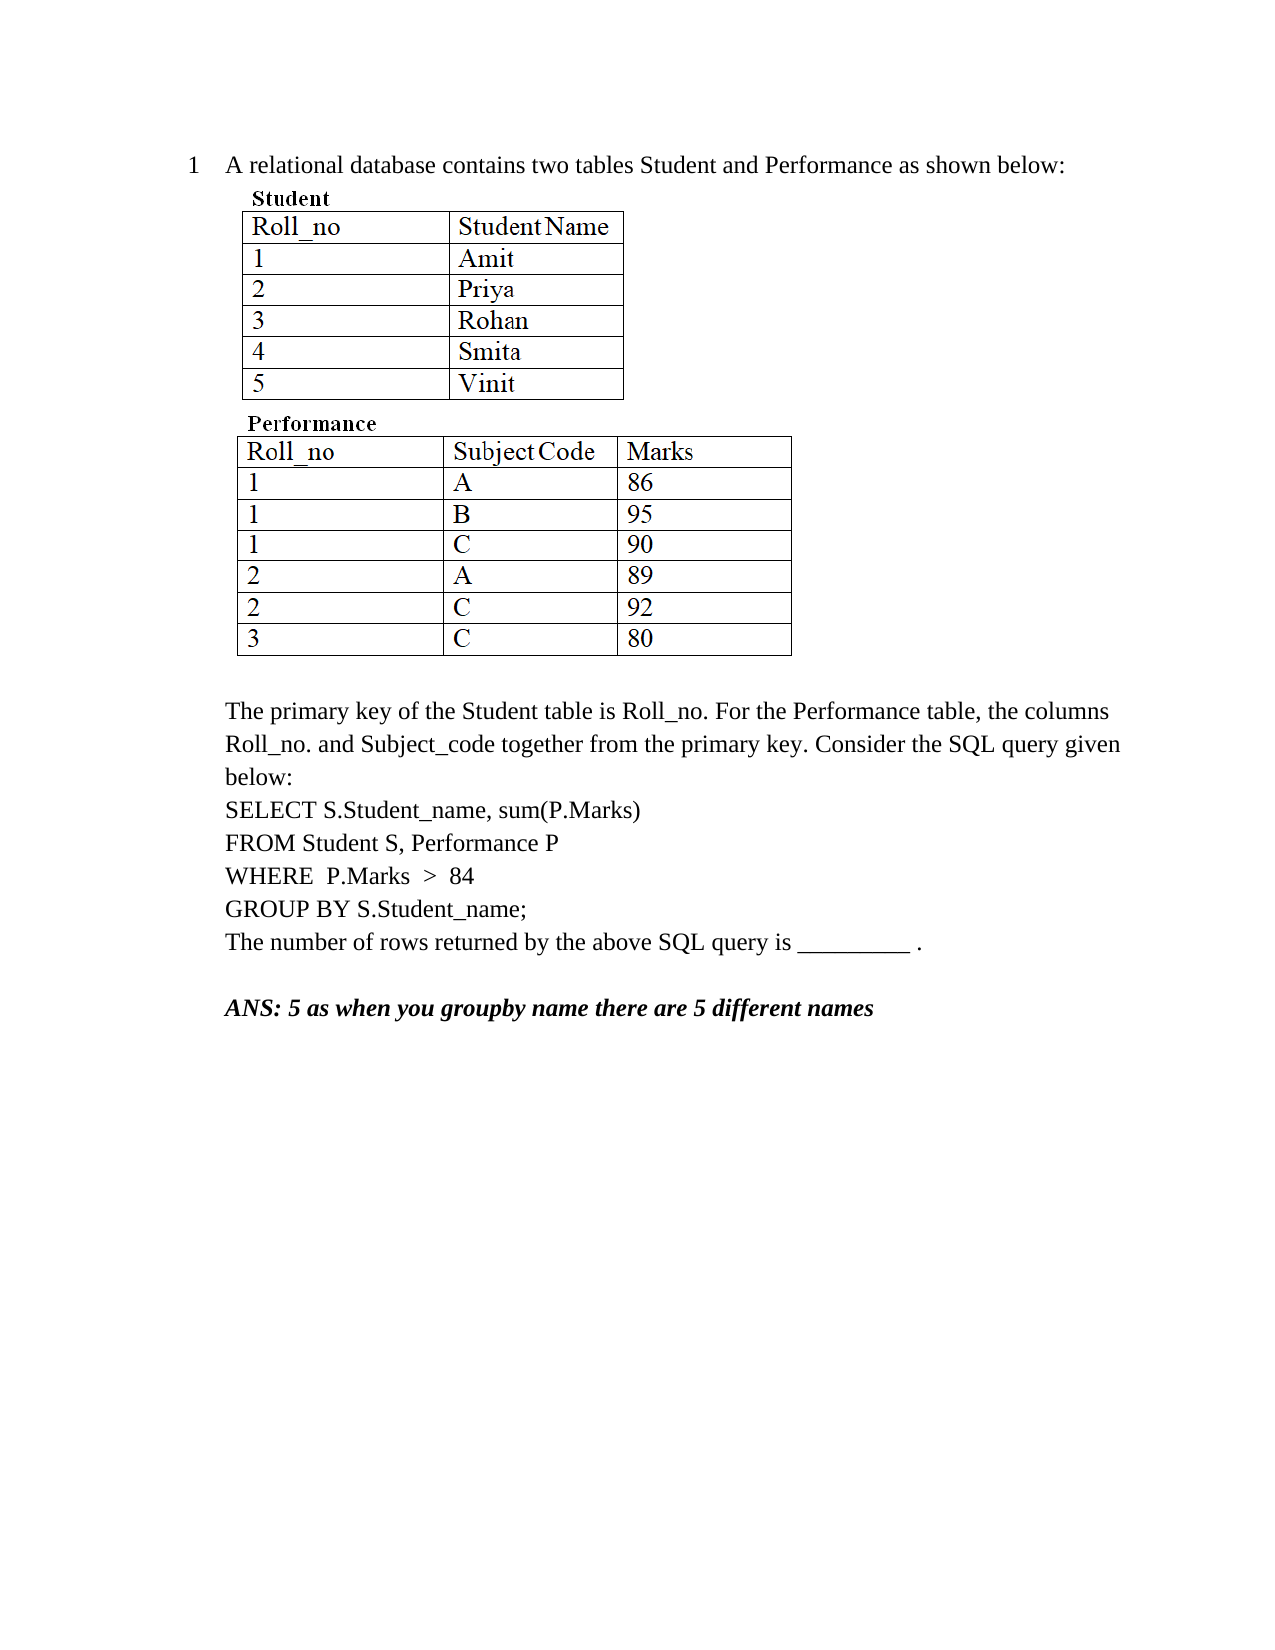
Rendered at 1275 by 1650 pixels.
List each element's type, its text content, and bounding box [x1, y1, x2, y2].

list A relational database contains two tables Student and Performance as shown below: [187, 150, 1125, 179]
text FROM Student S, Performance P [225, 828, 1125, 857]
text WHERE P.Marks > 84 [225, 861, 1125, 890]
text The primary key of the Student table is Roll_no. For the Performance table, the columns Roll_no. and Subject_code together from the primary key. Consider the SQL query given below: [225, 696, 1125, 791]
text The number of rows returned by the above SQL query is _________ . [150, 927, 1125, 956]
picture [225, 183, 628, 405]
text GROUP BY S.Student_name; [225, 894, 1125, 923]
text ANS: 5 as when you groupby name there are 5 different names [150, 993, 1125, 1022]
text SELECT S.Student_name, sum(P.Marks) [225, 795, 1125, 824]
picture [225, 408, 795, 660]
